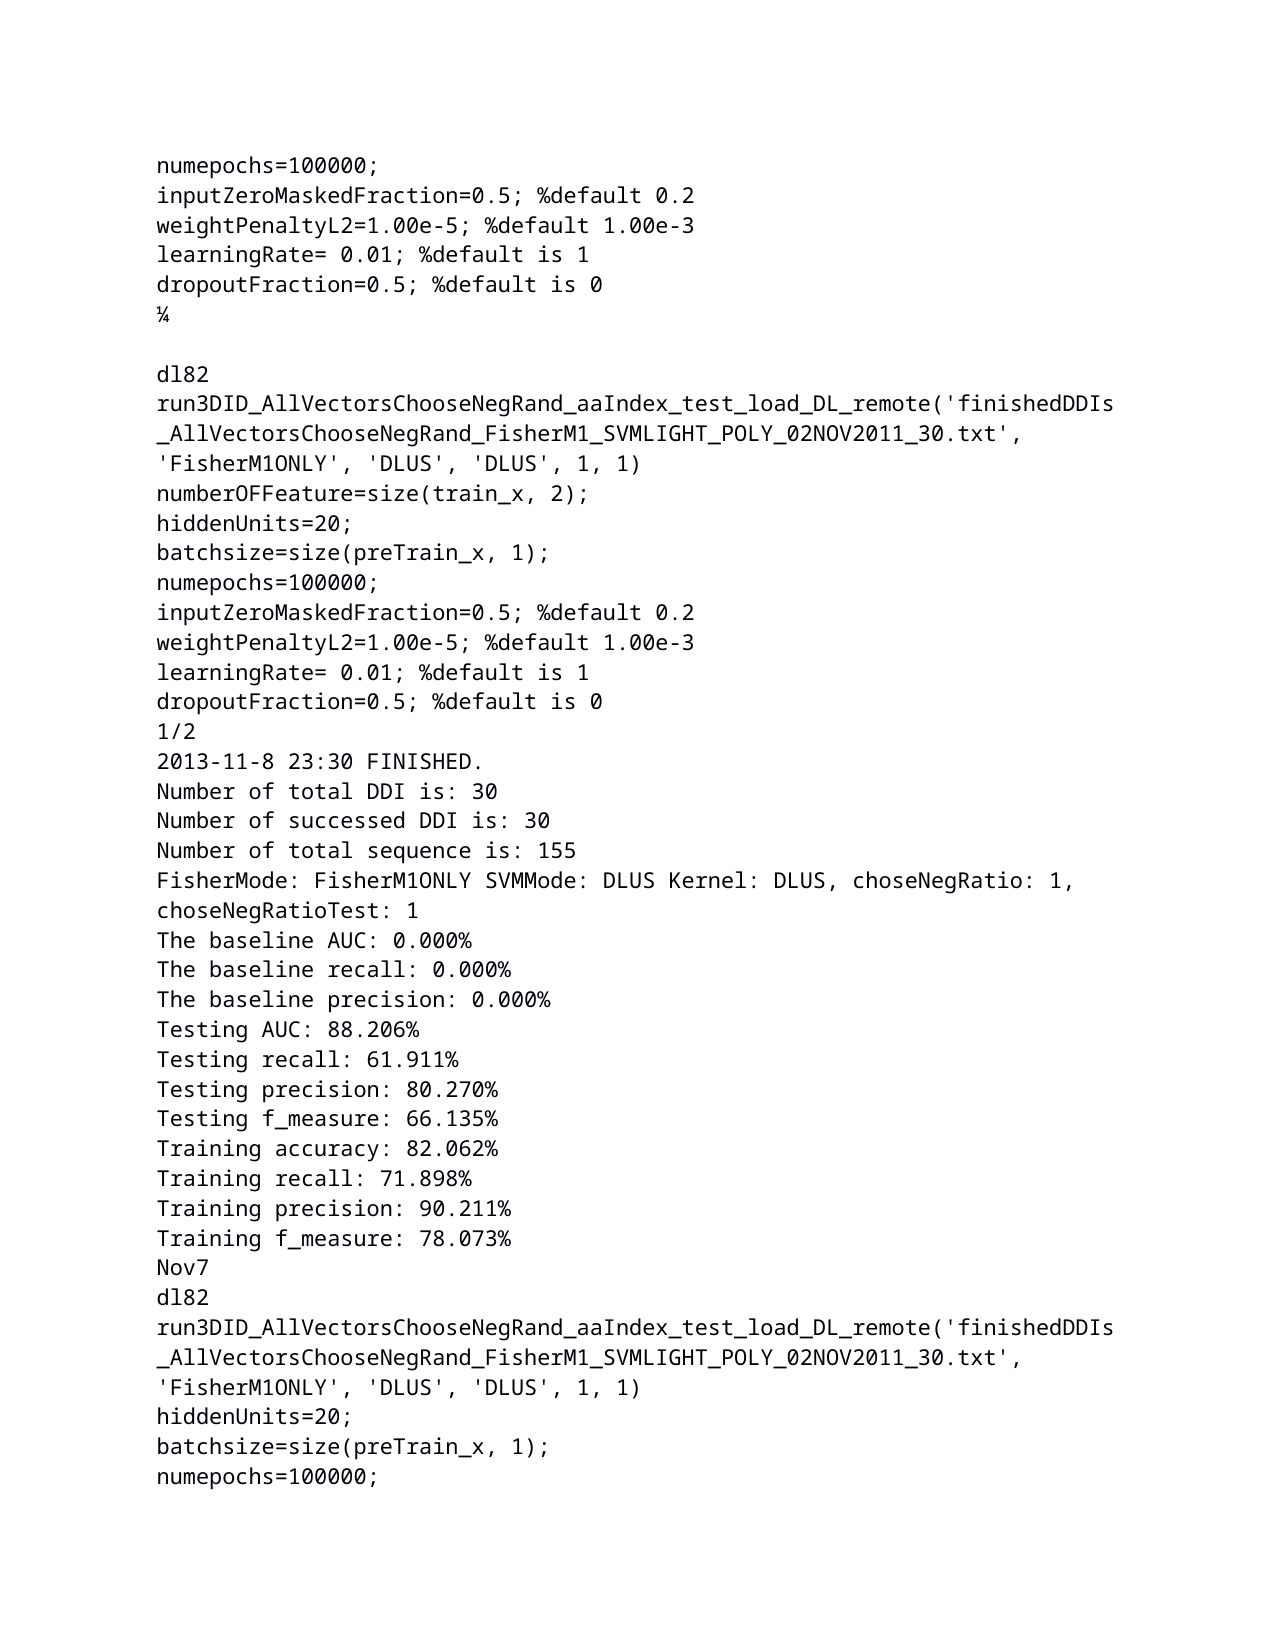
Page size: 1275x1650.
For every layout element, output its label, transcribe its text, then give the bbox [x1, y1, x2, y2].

text dropoutFraction=0.5; %default is 0 [156, 686, 1118, 716]
text dl82 [156, 358, 1118, 388]
text run3DID_AllVectorsChooseNegRand_aaIndex_test_load_DL_remote('finishedDDIs_AllVectorsChooseNegRand_FisherM1_SVMLIGHT_POLY_02NOV2011_30.txt', 'FisherM1ONLY', 'DLUS', 'DLUS', 1, 1) [156, 1312, 1118, 1401]
text Training f_measure: 78.073% [156, 1222, 1118, 1252]
text inputZeroMaskedFraction=0.5; %default 0.2 [156, 180, 1118, 209]
text Number of total DDI is: 30 [156, 776, 1118, 805]
text weightPenaltyL2=1.00e-5; %default 1.00e-3 [156, 209, 1118, 239]
text numepochs=100000; [156, 150, 1118, 180]
text The baseline recall: 0.000% [156, 954, 1118, 984]
text inputZeroMaskedFraction=0.5; %default 0.2 [156, 597, 1118, 627]
text ¼ [156, 299, 1118, 329]
text Testing precision: 80.270% [156, 1073, 1118, 1103]
text 2013-11-8 23:30 FINISHED. [156, 746, 1118, 776]
text The baseline AUC: 0.000% [156, 924, 1118, 954]
text batchsize=size(preTrain_x, 1); [156, 1431, 1118, 1461]
text numberOFFeature=size(train_x, 2); [156, 478, 1118, 507]
text FisherMode: FisherM1ONLY SVMMode: DLUS Kernel: DLUS, choseNegRatio: 1, choseNegRatioTest: 1 [156, 865, 1118, 924]
text learningRate= 0.01; %default is 1 [156, 656, 1118, 686]
text numepochs=100000; [156, 567, 1118, 597]
text Testing f_measure: 66.135% [156, 1103, 1118, 1133]
text Testing AUC: 88.206% [156, 1014, 1118, 1044]
text learningRate= 0.01; %default is 1 [156, 239, 1118, 269]
text batchsize=size(preTrain_x, 1); [156, 537, 1118, 567]
text Training precision: 90.211% [156, 1193, 1118, 1222]
text run3DID_AllVectorsChooseNegRand_aaIndex_test_load_DL_remote('finishedDDIs_AllVectorsChooseNegRand_FisherM1_SVMLIGHT_POLY_02NOV2011_30.txt', 'FisherM1ONLY', 'DLUS', 'DLUS', 1, 1) [156, 388, 1118, 478]
text numepochs=100000; [156, 1461, 1118, 1491]
text hiddenUnits=20; [156, 1401, 1118, 1431]
text hiddenUnits=20; [156, 507, 1118, 537]
text dropoutFraction=0.5; %default is 0 [156, 269, 1118, 299]
text 1/2 [156, 716, 1118, 746]
text The baseline precision: 0.000% [156, 984, 1118, 1014]
text Training accuracy: 82.062% [156, 1133, 1118, 1163]
text Training recall: 71.898% [156, 1163, 1118, 1193]
text weightPenaltyL2=1.00e-5; %default 1.00e-3 [156, 627, 1118, 656]
text Nov7 [156, 1252, 1118, 1282]
text Number of total sequence is: 155 [156, 835, 1118, 865]
text dl82 [156, 1282, 1118, 1312]
text Number of successed DDI is: 30 [156, 805, 1118, 835]
text Testing recall: 61.911% [156, 1044, 1118, 1073]
